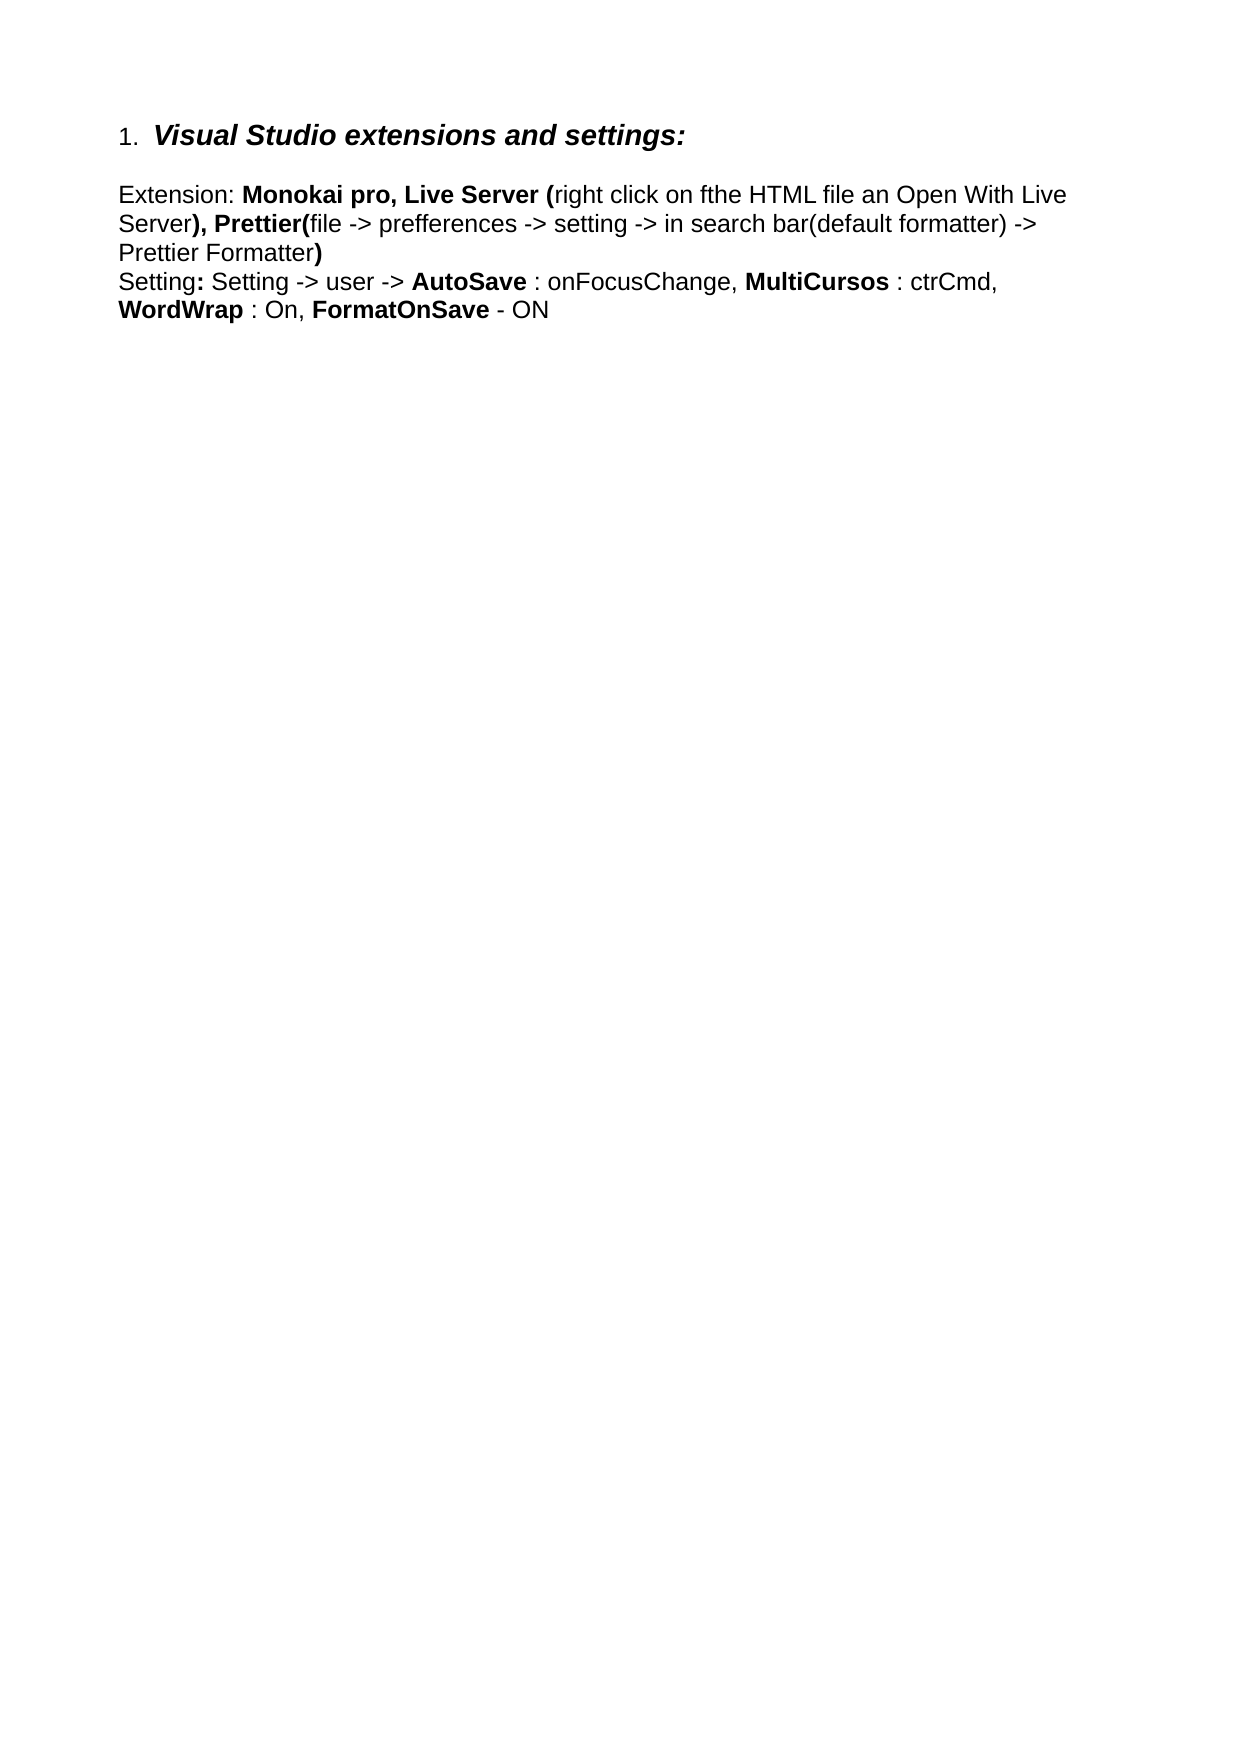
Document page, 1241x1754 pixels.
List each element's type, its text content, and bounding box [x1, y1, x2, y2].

text Extension: Monokai pro, Live Server (right click on fthe HTML file an Open With Live Server), Prettier(file -> prefferences -> setting -> in search bar(default formatter) -> Prettier Formatter) [118, 180, 1122, 267]
text 1. Visual Studio extensions and settings: [118, 118, 1122, 152]
text Setting: Setting -> user -> AutoSave : onFocusChange, MultiCursos : ctrCmd, WordWrap : On, FormatOnSave - ON [118, 267, 1122, 324]
